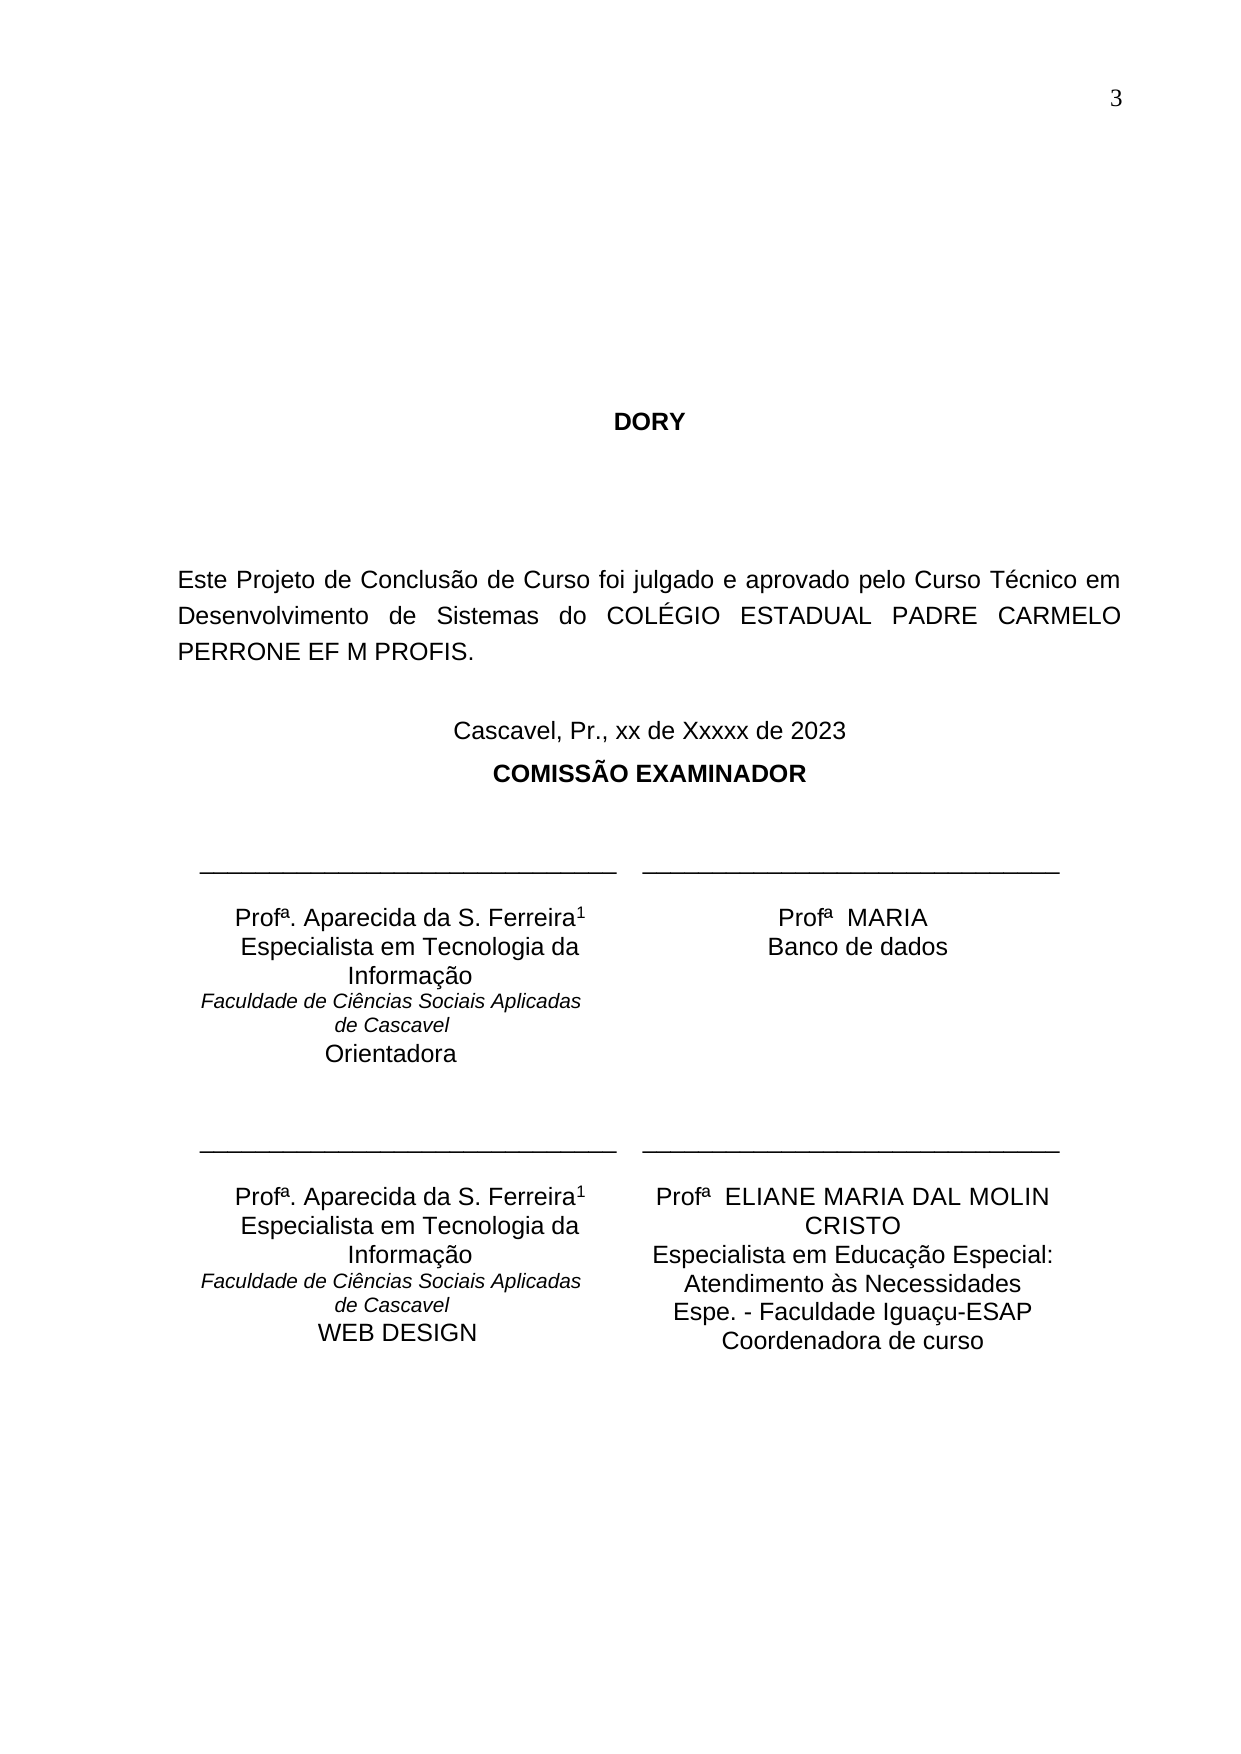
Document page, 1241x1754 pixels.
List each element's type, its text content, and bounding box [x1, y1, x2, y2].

table_cell ______________________________ Profª. Aparecida da S. Ferreira1 Especialista em Tecnologia da Informação Faculdade de Ciências Sociais Aplicadas de Cascavel WEB DESIGN [189, 1125, 631, 1384]
table_cell [189, 1384, 631, 1412]
table_header ______________________________ Profª. Aparecida da S. Ferreira1 Especialista em Tecnologia da Informação Faculdade de Ciências Sociais Aplicadas de Cascavel Orientadora [189, 846, 631, 1125]
text Cascavel, Pr., xx de Xxxxx de 2023 [177, 716, 1122, 745]
table_header ______________________________ Profª MARIA Banco de dados [631, 846, 1074, 1125]
table_cell ______________________________ Profª ELIANE MARIA DAL MOLIN CRISTO Especialista em Educação Especial: Atendimento às Necessidades Espe. - Faculdade Iguaçu-ESAP Coordenadora de curso [631, 1125, 1074, 1384]
table_cell [631, 1384, 1074, 1412]
text COMISSÃO EXAMINADOR [177, 759, 1122, 788]
text DORY [177, 407, 1122, 436]
text Este Projeto de Conclusão de Curso foi julgado e aprovado pelo Curso Técnico em Desenvolvimento de Sistemas do COLÉGIO ESTADUAL PADRE CARMELO PERRONE EF M PROFIS. [177, 565, 1122, 666]
